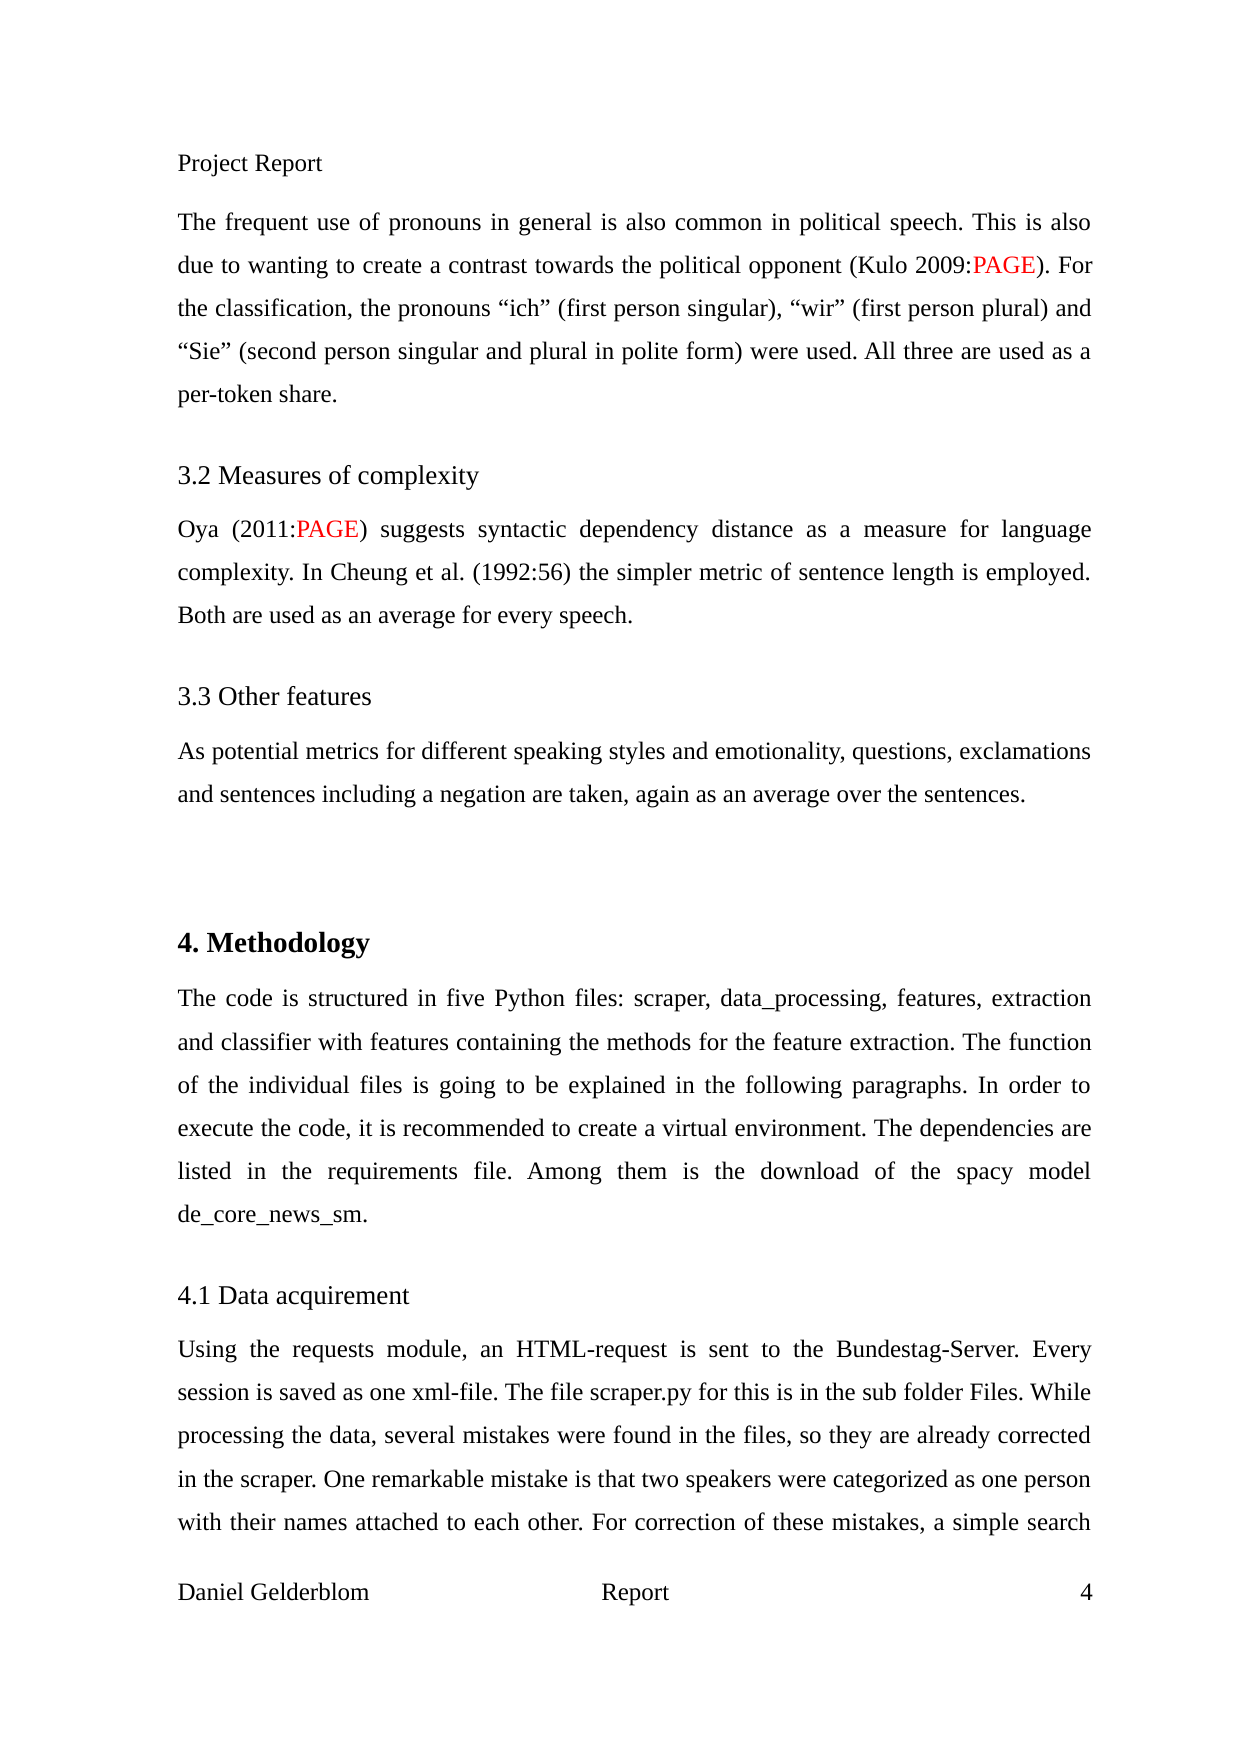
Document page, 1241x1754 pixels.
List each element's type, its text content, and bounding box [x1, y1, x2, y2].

subtitle 4. Methodology [177, 926, 1093, 959]
subtitle 4.1 Data acquirement [177, 1279, 1093, 1310]
text The frequent use of pronouns in general is also common in political speech. This is also due to wanting to create a contrast towards the political opponent (Kulo 2009:PAGE). For the classification, the pronouns “ich” (first person singular), “wir” (first person plural) and “Sie” (second person singular and plural in polite form) were used. All three are used as a per-token share. [177, 207, 1093, 408]
subtitle 3.2 Measures of complexity [177, 459, 1093, 490]
text As potential metrics for different speaking styles and emotionality, questions, exclamations and sentences including a negation are taken, again as an average over the sentences. [177, 736, 1093, 808]
text Using the requests module, an HTML-request is sent to the Bundestag-Server. Every session is saved as one xml-file. The file scraper.py for this is in the sub folder Files. While processing the data, several mistakes were found in the files, so they are already corrected in the scraper. One remarkable mistake is that two speakers were categorized as one person with their names attached to each other. For correction of these mistakes, a simple search [177, 1334, 1093, 1536]
text The code is structured in five Python files: scraper, data_processing, features, extraction and classifier with features containing the methods for the feature extraction. The function of the individual files is going to be explained in the following paragraphs. In order to execute the code, it is recommended to create a virtual environment. The dependencies are listed in the requirements file. Among them is the download of the spacy model de_core_news_sm. [177, 983, 1093, 1228]
subtitle 3.3 Other features [177, 681, 1093, 712]
text Oya (2011:PAGE) suggests syntactic dependency distance as a measure for language complexity. In Cheung et al. (1992:56) the simpler metric of sentence length is employed. Both are used as an average for every speech. [177, 514, 1093, 629]
